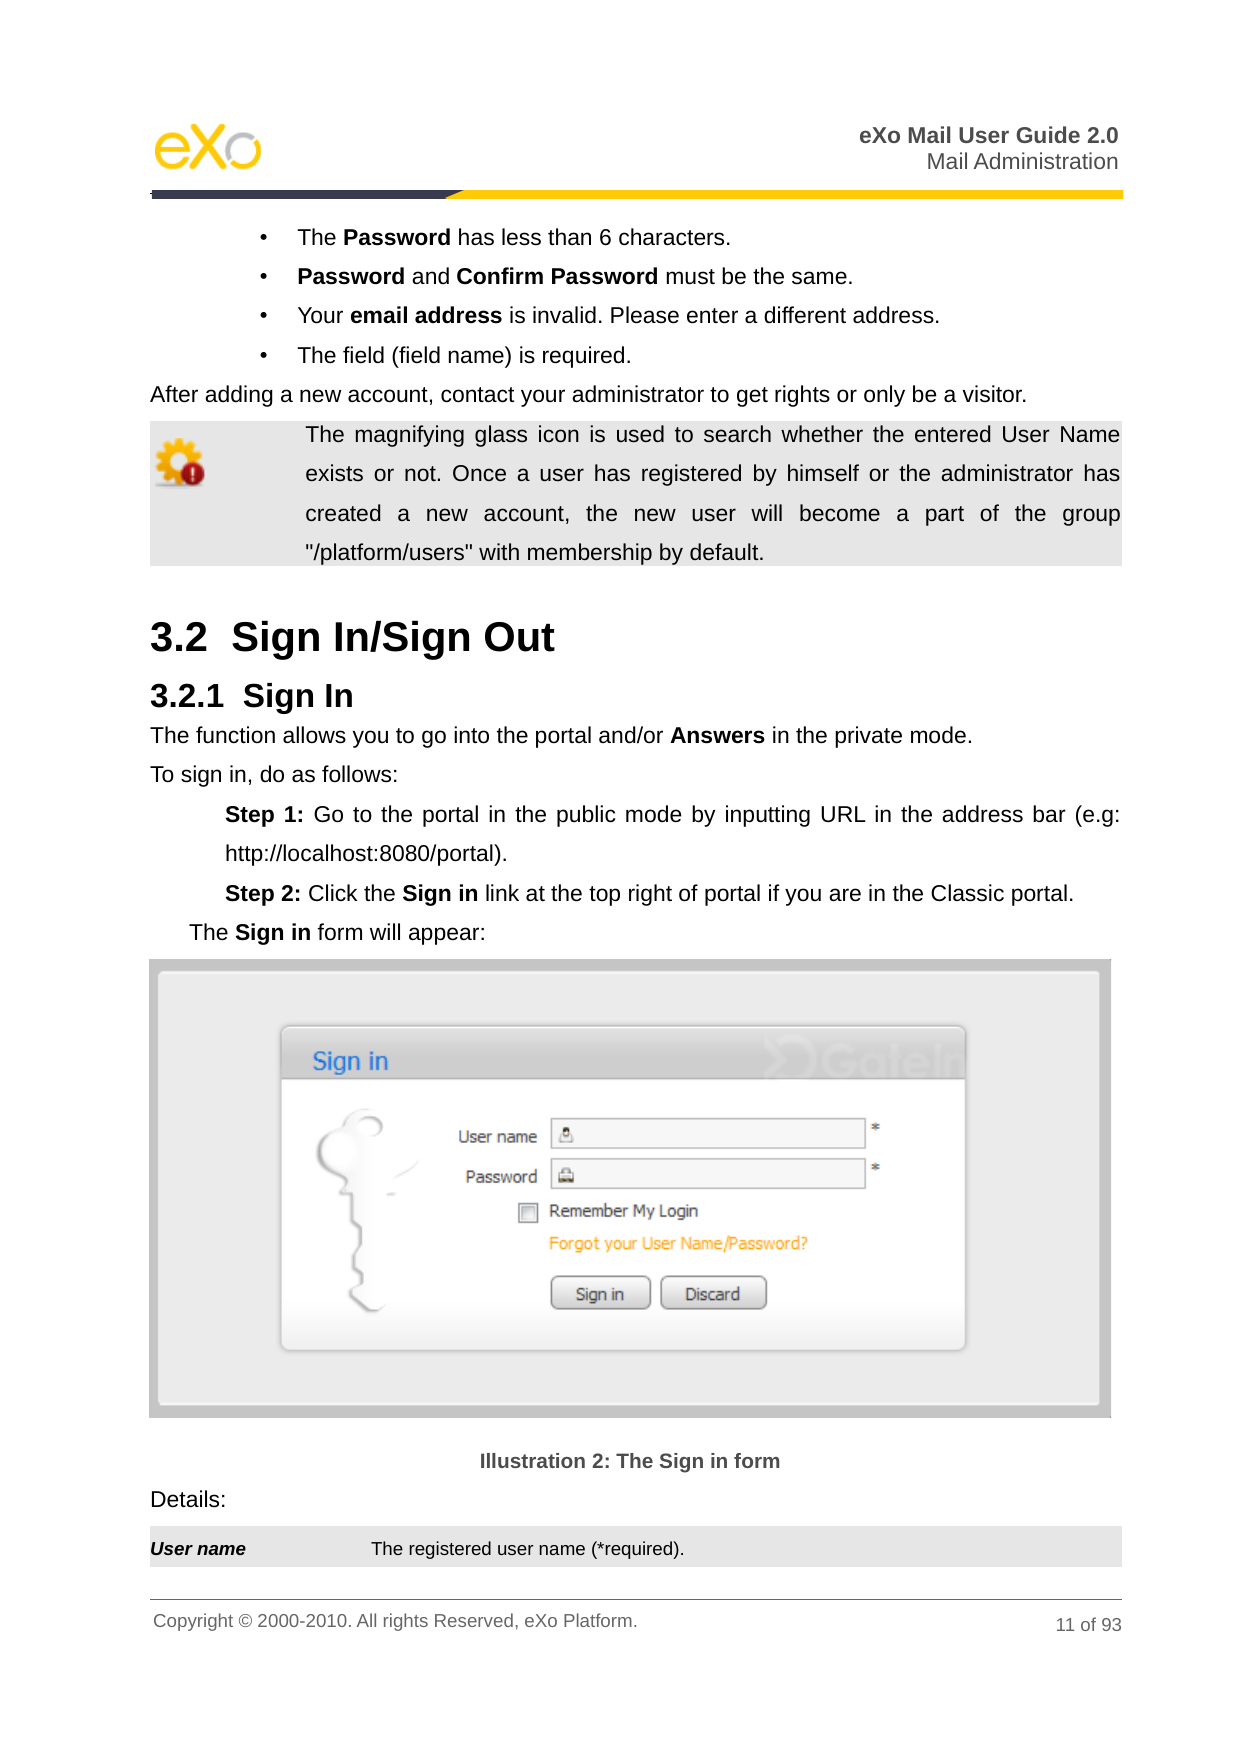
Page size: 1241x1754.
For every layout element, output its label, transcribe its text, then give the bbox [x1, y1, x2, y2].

list After adding a new account, contact your administrator to get rights or only be a visitor. [150, 381, 1122, 408]
table_header The registered user name (*required). [371, 1526, 1122, 1567]
subtitle Sign In [150, 676, 1122, 714]
text To sign in, do as follows: [150, 761, 1122, 787]
list The Sign in form will appear: [151, 919, 1122, 945]
table_header User name [150, 1526, 371, 1567]
picture [155, 123, 262, 170]
list Your email address is invalid. Please enter a different address. [259, 302, 1122, 329]
picture [154, 438, 205, 489]
list The Password has less than 6 characters. [259, 223, 1122, 250]
list Password and Confirm Password must be the same. [259, 263, 1122, 289]
picture [151, 190, 1124, 199]
picture [149, 959, 1112, 1418]
text Details: [76, 952, 1122, 1513]
text The function allows you to go into the portal and/or Answers in the private mode. [150, 722, 1122, 748]
list Step 2: Click the Sign in link at the top right of portal if you are in the Classic portal. [187, 879, 1122, 906]
table_header The magnifying glass icon is used to search whether the entered User Name exists or not. Once a user has registered by himself or the administrator has created a new account, the new user will become a part of the group "/platform/users" with membership by default. [230, 421, 1122, 566]
text Illustration 2: The Sign in form [149, 1418, 1111, 1473]
table_header [150, 421, 230, 566]
list The field (field name) is required. [259, 342, 1122, 368]
list Step 1: Go to the portal in the public mode by inputting URL in the address bar (e.g: http://localhost:8080/portal). [187, 801, 1122, 866]
subtitle Sign In/Sign Out [150, 613, 1122, 661]
